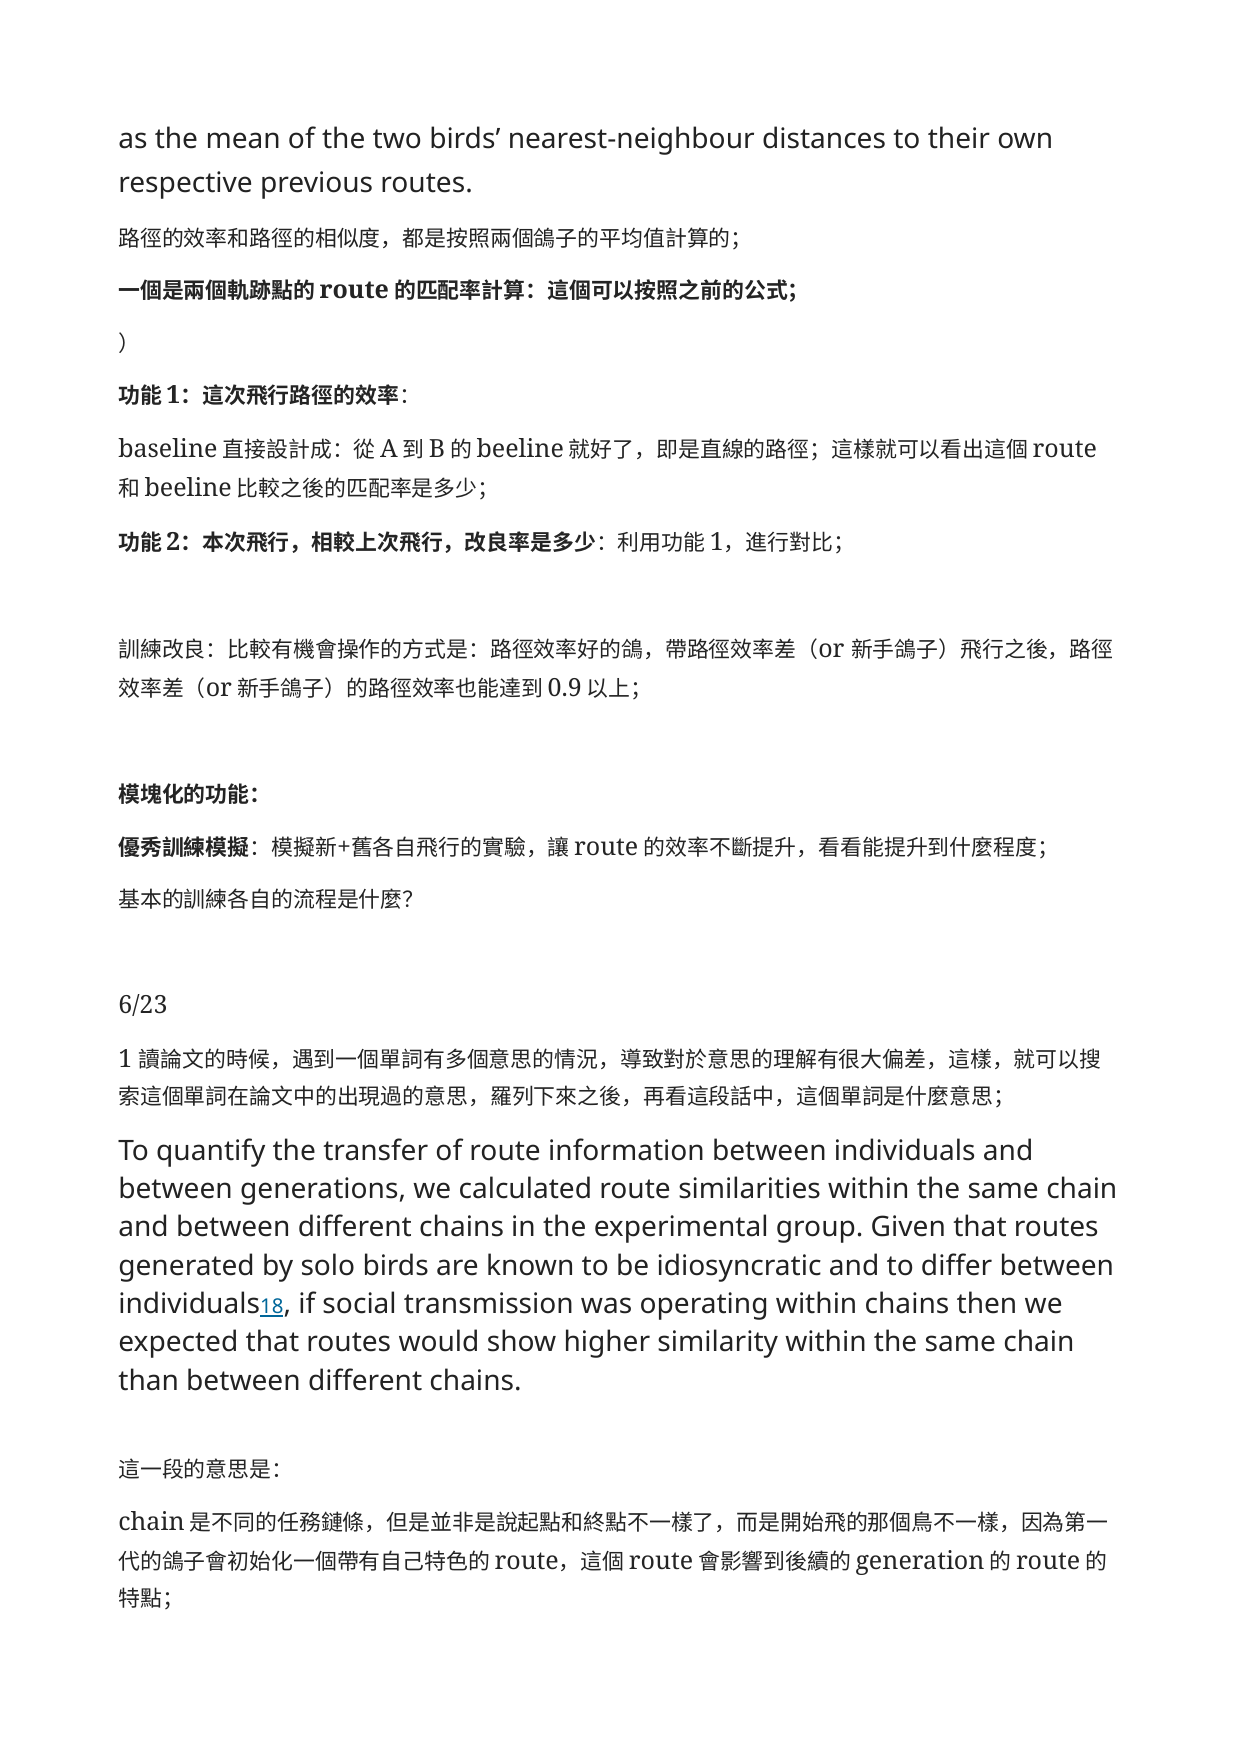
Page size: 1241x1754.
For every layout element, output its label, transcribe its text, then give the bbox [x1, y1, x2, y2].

text 訓練改良：比較有機會操作的方式是：路徑效率好的鴿，帶路徑效率差（or 新手鴿子）飛行之後，路徑效率差（or新手鴿子）的路徑效率也能達到0.9以上； [118, 631, 1122, 704]
text 這一段的意思是： [118, 1452, 1122, 1484]
text baseline直接設計成：從A到B的beeline就好了，即是直線的路徑；這樣就可以看出這個route和beeline比較之後的匹配率是多少； [118, 430, 1122, 503]
text 6/23 [118, 987, 1122, 1021]
text 基本的訓練各自的流程是什麼？ [118, 882, 1122, 914]
text 功能1：這次飛行路徑的效率： [118, 376, 1122, 411]
text chain是不同的任務鏈條，但是並非是說起點和終點不一樣了，而是開始飛的那個鳥不一樣，因為第一代的鴿子會初始化一個帶有自己特色的route，這個route會影響到後續的generation的route的特點； [118, 1503, 1122, 1613]
text 模塊化的功能： [118, 777, 1122, 809]
text 一個是兩個軌跡點的route的匹配率計算：這個可以按照之前的公式； [118, 272, 1122, 306]
text 功能2：本次飛行，相較上次飛行，改良率是多少：利用功能1，進行對比； [118, 523, 1122, 557]
text as the mean of the two birds’ nearest-neighbour distances to their own respective previous routes. [118, 118, 1122, 201]
text ） [118, 326, 1122, 357]
text 1 讀論文的時候，遇到一個單詞有多個意思的情況，導致對於意思的理解有很大偏差，這樣，就可以搜索這個單詞在論文中的出現過的意思，羅列下來之後，再看這段話中，這個單詞是什麼意思； [118, 1040, 1122, 1111]
text To quantify the transfer of route information between individuals and between generations, we calculated route similarities within the same chain and between different chains in the experimental group. Given that routes generated by solo birds are known to be idiosyncratic and to differ between individuals18, if social transmission was operating within chains then we expected that routes would show higher similarity within the same chain than between different chains. [118, 1130, 1122, 1398]
text 優秀訓練模擬：模擬新+舊各自飛行的實驗，讓route的效率不斷提升，看看能提升到什麼程度； [118, 828, 1122, 862]
text 路徑的效率和路徑的相似度，都是按照兩個鴿子的平均值計算的； [118, 221, 1122, 252]
